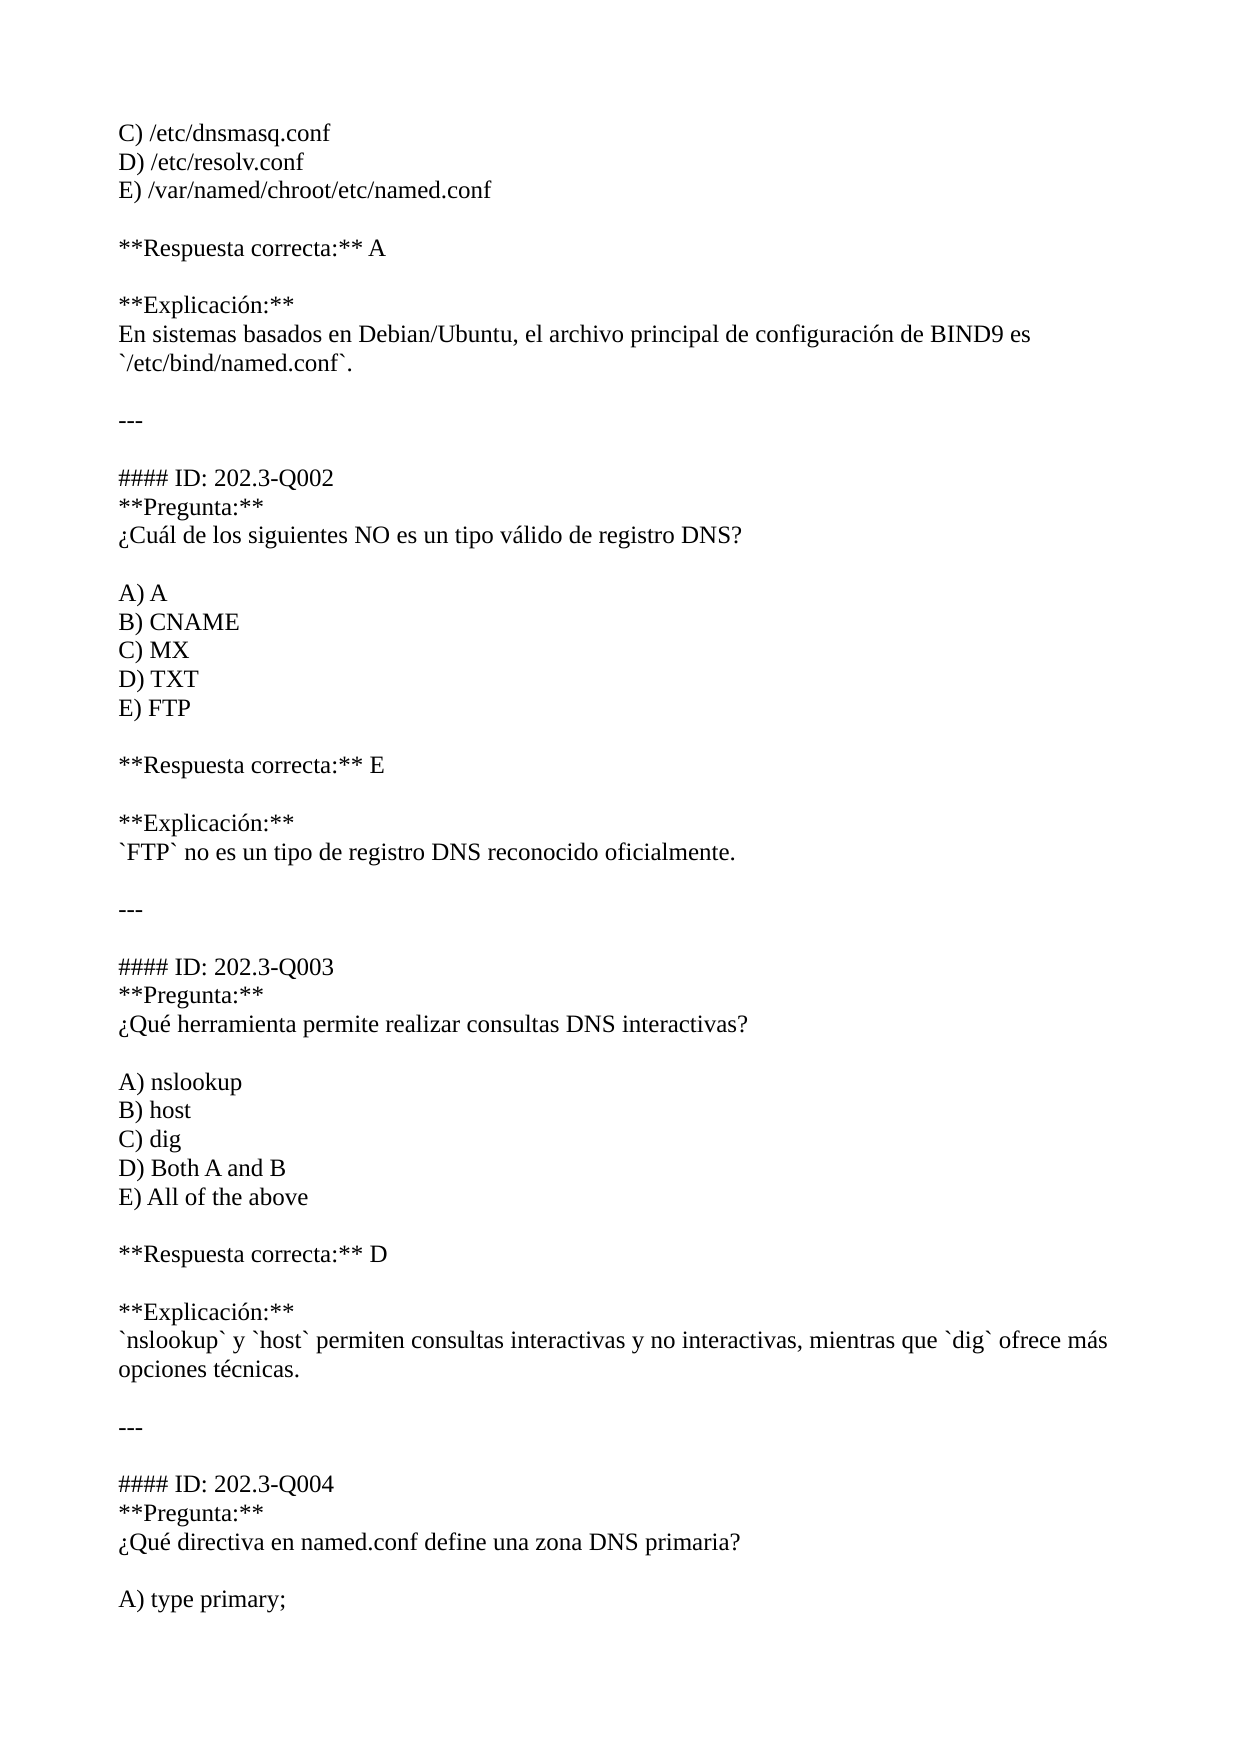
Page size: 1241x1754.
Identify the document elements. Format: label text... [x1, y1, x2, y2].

text E) FTP [118, 693, 1122, 722]
text `FTP` no es un tipo de registro DNS reconocido oficialmente. [118, 837, 1122, 866]
text --- [118, 406, 1122, 434]
text E) /var/named/chroot/etc/named.conf [118, 176, 1122, 204]
text ¿Qué herramienta permite realizar consultas DNS interactivas? [118, 1009, 1122, 1038]
text #### ID: 202.3-Q003 [118, 952, 1122, 981]
text **Pregunta:** [118, 492, 1122, 521]
text D) /etc/resolv.conf [118, 147, 1122, 176]
text --- [118, 1412, 1122, 1441]
text **Respuesta correcta:** E [118, 751, 1122, 779]
text B) CNAME [118, 607, 1122, 636]
text A) nslookup [118, 1067, 1122, 1096]
text B) host [118, 1096, 1122, 1124]
text En sistemas basados en Debian/Ubuntu, el archivo principal de configuración de BIND9 es `/etc/bind/named.conf`. [118, 319, 1122, 377]
text **Explicación:** [118, 1297, 1122, 1326]
text **Explicación:** [118, 808, 1122, 837]
text **Pregunta:** [118, 1498, 1122, 1527]
text D) Both A and B [118, 1153, 1122, 1182]
text A) type primary; [118, 1584, 1122, 1613]
text ¿Cuál de los siguientes NO es un tipo válido de registro DNS? [118, 521, 1122, 549]
text ¿Qué directiva en named.conf define una zona DNS primaria? [118, 1527, 1122, 1556]
text `nslookup` y `host` permiten consultas interactivas y no interactivas, mientras que `dig` ofrece más opciones técnicas. [118, 1326, 1122, 1383]
text --- [118, 894, 1122, 923]
text A) A [118, 578, 1122, 607]
text C) dig [118, 1124, 1122, 1153]
text **Respuesta correcta:** D [118, 1239, 1122, 1268]
text **Explicación:** [118, 291, 1122, 319]
text C) MX [118, 636, 1122, 664]
text **Pregunta:** [118, 981, 1122, 1009]
text D) TXT [118, 664, 1122, 693]
text **Respuesta correcta:** A [118, 233, 1122, 262]
text #### ID: 202.3-Q002 [118, 463, 1122, 492]
text #### ID: 202.3-Q004 [118, 1469, 1122, 1498]
text C) /etc/dnsmasq.conf [118, 118, 1122, 147]
text E) All of the above [118, 1182, 1122, 1211]
